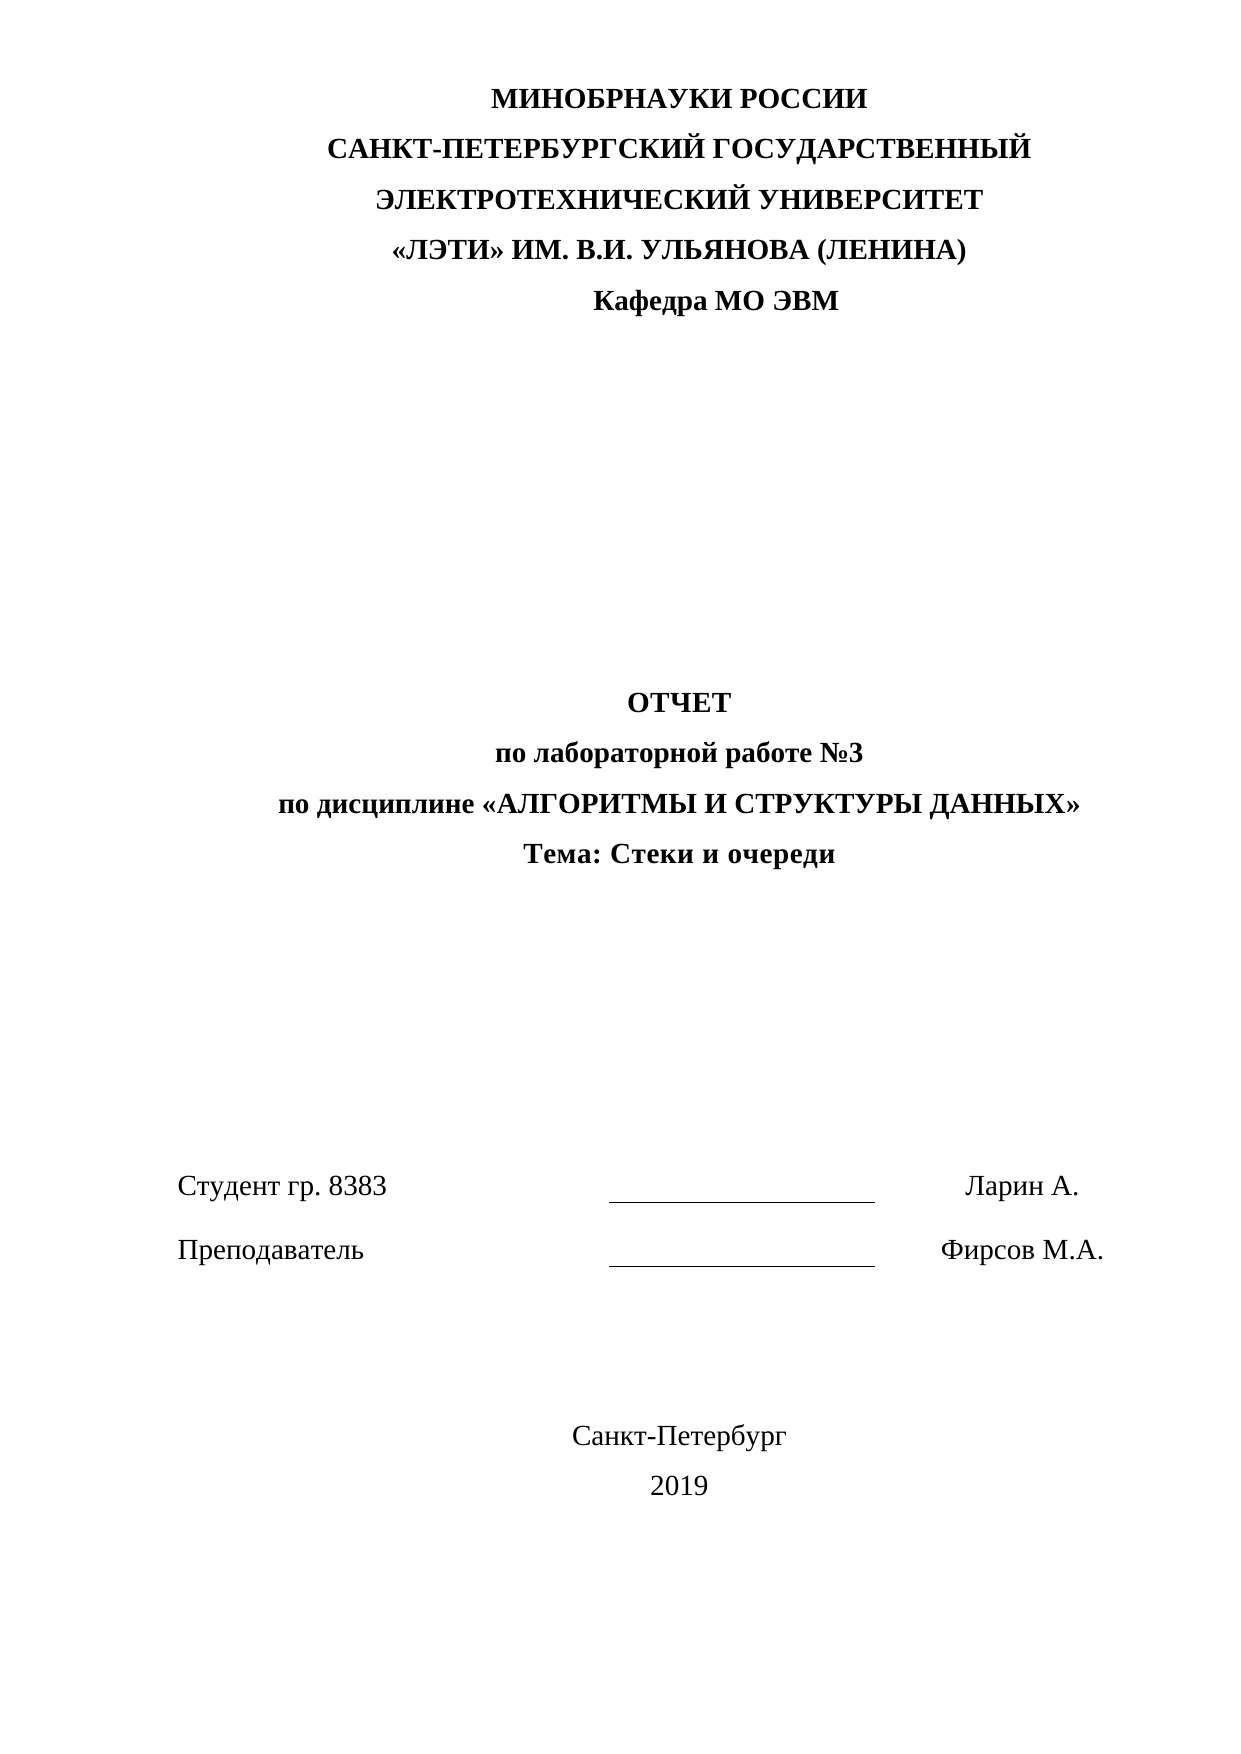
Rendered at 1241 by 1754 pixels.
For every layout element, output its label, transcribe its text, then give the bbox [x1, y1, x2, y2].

text по дисциплине «АЛГОРИТМЫ И СТРУКТУРЫ ДАННЫХ» [177, 786, 1181, 819]
text «ЛЭТИ» им. В.И. Ульянова (Ленина) [177, 232, 1181, 266]
table_header [609, 1138, 875, 1202]
text МИНОБРНАУКИ РОССИИ [177, 81, 1181, 115]
text Санкт-Петербург [177, 1418, 1181, 1451]
table_cell Фирсов М.А. [875, 1202, 1170, 1266]
text отчет [177, 685, 1181, 719]
text Тема: Стеки и очереди [177, 836, 1181, 869]
text Санкт-Петербургский государственный [177, 132, 1181, 165]
text по лабораторной работе №3 [177, 735, 1181, 769]
text электротехнический университет [177, 182, 1181, 216]
table_header Ларин А. [875, 1138, 1170, 1202]
text 2019 [177, 1468, 1181, 1502]
table_header Студент гр. 8383 [166, 1138, 609, 1202]
text Кафедра МО ЭВМ [177, 283, 1181, 316]
table_cell Преподаватель [166, 1202, 609, 1266]
table_cell [609, 1203, 875, 1266]
